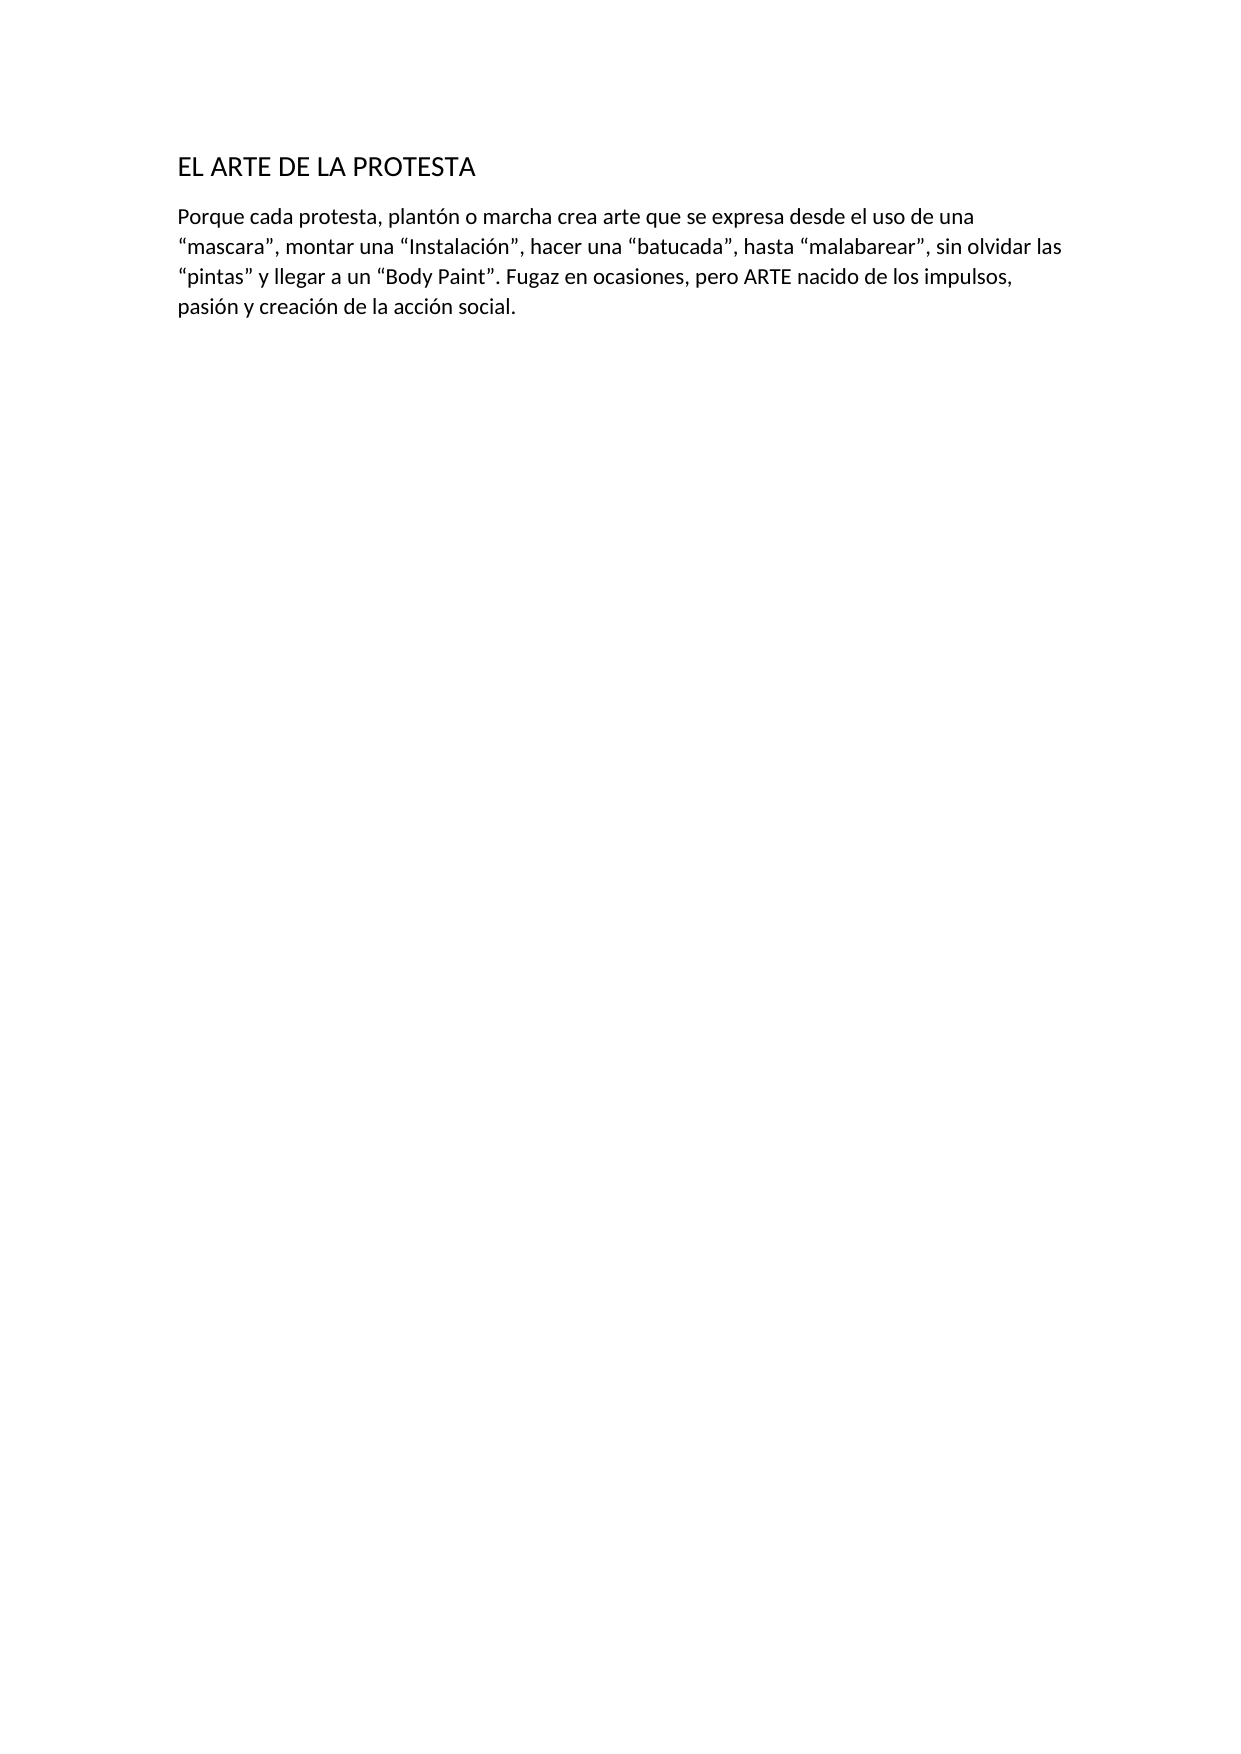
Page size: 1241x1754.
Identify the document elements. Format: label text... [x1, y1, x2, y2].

text Porque cada protesta, plantón o marcha crea arte que se expresa desde el uso de una “mascara”, montar una “Instalación”, hacer una “batucada”, hasta “malabarear”, sin olvidar las “pintas” y llegar a un “Body Paint”. Fugaz en ocasiones, pero ARTE nacido de los impulsos, pasión y creación de la acción social. [177, 202, 1063, 320]
text EL ARTE DE LA PROTESTA [177, 148, 1063, 183]
